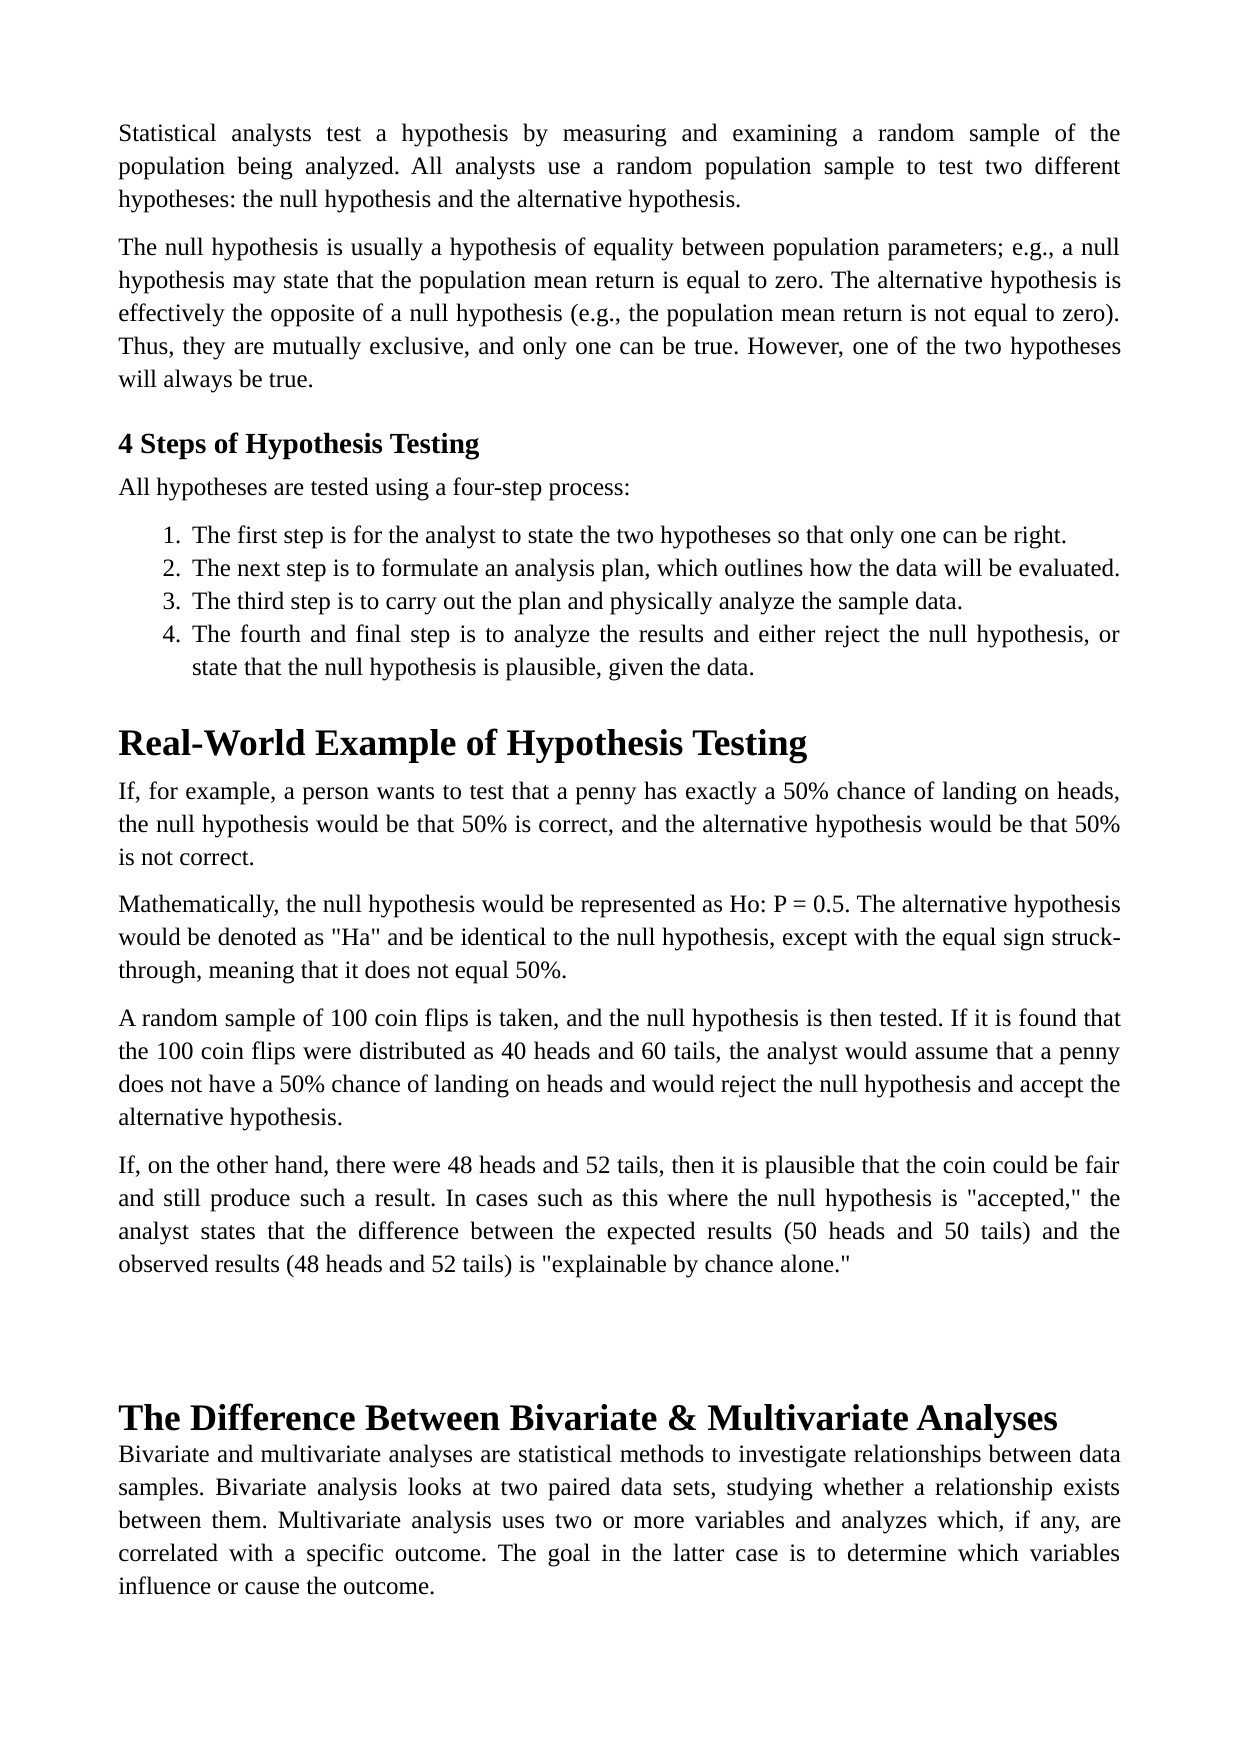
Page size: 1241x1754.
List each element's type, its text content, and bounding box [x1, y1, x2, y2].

text Statistical analysts test a hypothesis by measuring and examining a random sample of the population being analyzed. All analysts use a random population sample to test two different hypotheses: the null hypothesis and the alternative hypothesis. [118, 118, 1122, 213]
list The next step is to formulate an analysis plan, which outlines how the data will be evaluated. [162, 553, 1122, 581]
text The null hypothesis is usually a hypothesis of equality between population parameters; e.g., a null hypothesis may state that the population mean return is equal to zero. The alternative hypothesis is effectively the opposite of a null hypothesis (e.g., the population mean return is not equal to zero). Thus, they are mutually exclusive, and only one can be true. However, one of the two hypotheses will always be true. [118, 232, 1122, 393]
list The third step is to carry out the plan and physically analyze the sample data. [162, 586, 1122, 614]
list The first step is for the analyst to state the two hypotheses so that only one can be right. [162, 520, 1122, 548]
text A random sample of 100 coin flips is taken, and the null hypothesis is then tested. If it is found that the 100 coin flips were distributed as 40 heads and 60 tails, the analyst would assume that a penny does not have a 50% chance of landing on heads and would reject the null hypothesis and accept the alternative hypothesis. [118, 1003, 1122, 1131]
text If, on the other hand, there were 48 heads and 52 tails, then it is plausible that the coin could be fair and still produce such a result. In cases such as this where the null hypothesis is "accepted," the analyst states that the difference between the expected results (50 heads and 50 tails) and the observed results (48 heads and 52 tails) is "explainable by chance alone." [118, 1150, 1122, 1278]
text Bivariate and multivariate analyses are statistical methods to investigate relationships between data samples. Bivariate analysis looks at two paired data sets, studying whether a relationship exists between them. Multivariate analysis uses two or more variables and analyzes which, if any, are correlated with a specific outcome. The goal in the latter case is to determine which variables influence or cause the outcome. [118, 1439, 1122, 1599]
list The fourth and final step is to analyze the results and either reject the null hypothesis, or state that the null hypothesis is plausible, given the data. [162, 619, 1122, 681]
text Mathematically, the null hypothesis would be represented as Ho: P = 0.5. The alternative hypothesis would be denoted as "Ha" and be identical to the null hypothesis, except with the equal sign struck-through, meaning that it does not equal 50%. [118, 889, 1122, 984]
subtitle The Difference Between Bivariate & Multivariate Analyses [118, 1396, 1122, 1439]
text If, for example, a person wants to test that a penny has exactly a 50% chance of landing on heads, the null hypothesis would be that 50% is correct, and the alternative hypothesis would be that 50% is not correct. [118, 776, 1122, 871]
subtitle 4 Steps of Hypothesis Testing [118, 426, 1122, 459]
text All hypotheses are tested using a four-step process: [118, 472, 1122, 501]
subtitle Real-World Example of Hypothesis Testing [118, 720, 1122, 763]
